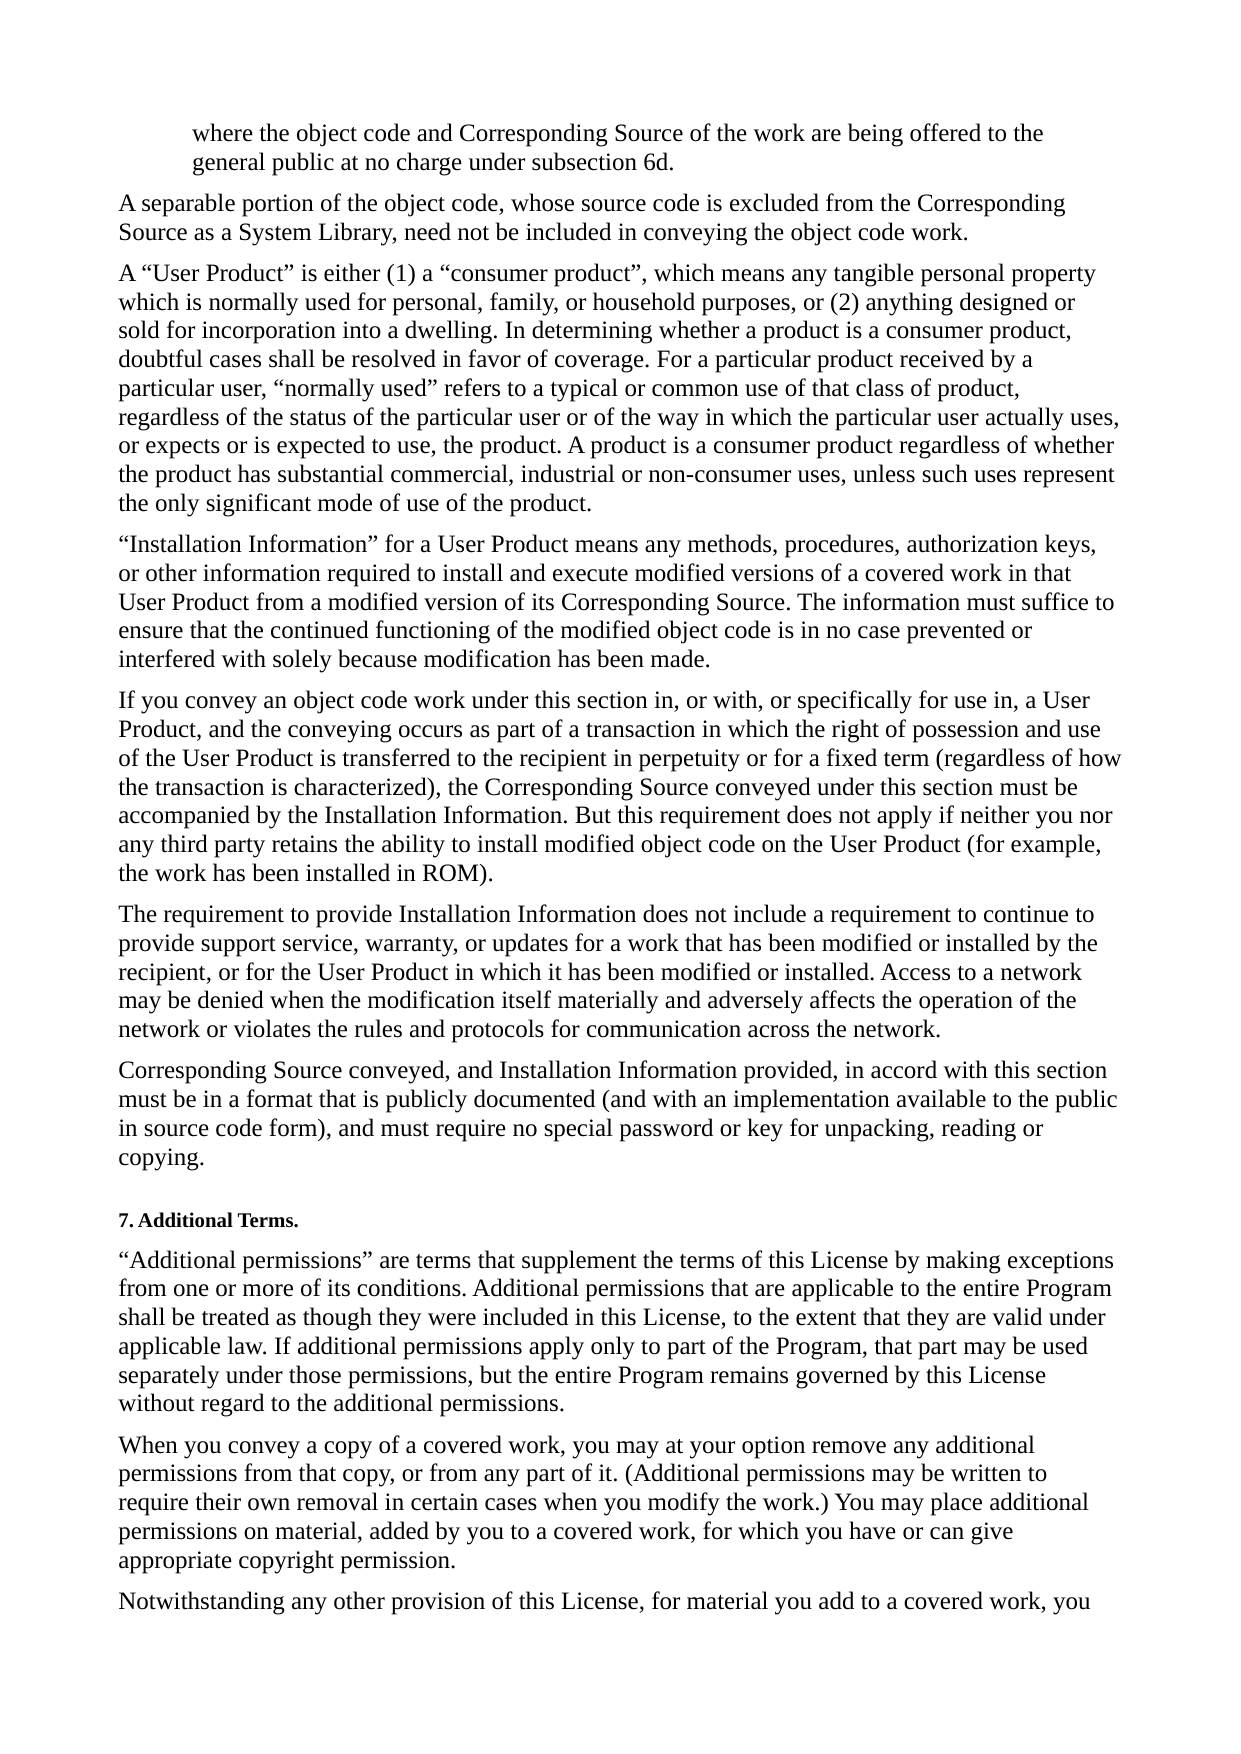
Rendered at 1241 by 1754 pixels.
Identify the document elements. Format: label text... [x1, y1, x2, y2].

text When you convey a copy of a covered work, you may at your option remove any additional permissions from that copy, or from any part of it. (Additional permissions may be written to require their own removal in certain cases when you modify the work.) You may place additional permissions on material, added by you to a covered work, for which you have or can give appropriate copyright permission. [118, 1430, 1122, 1573]
text The requirement to provide Installation Information does not include a requirement to continue to provide support service, warranty, or updates for a work that has been modified or installed by the recipient, or for the User Product in which it has been modified or installed. Access to a network may be denied when the modification itself materially and adversely affects the operation of the network or violates the rules and protocols for communication across the network. [118, 899, 1122, 1043]
list where the object code and Corresponding Source of the work are being offered to the general public at no charge under subsection 6d. [162, 118, 1122, 176]
text Corresponding Source conveyed, and Installation Information provided, in accord with this section must be in a format that is publicly documented (and with an implementation available to the public in source code form), and must require no special password or key for unpacking, reading or copying. [118, 1056, 1122, 1171]
text “Additional permissions” are terms that supplement the terms of this License by making exceptions from one or more of its conditions. Additional permissions that are applicable to the entire Program shall be treated as though they were included in this License, to the extent that they are valid under applicable law. If additional permissions apply only to part of the Program, that part may be used separately under those permissions, but the entire Program remains governed by this License without regard to the additional permissions. [118, 1245, 1122, 1417]
text A “User Product” is either (1) a “consumer product”, which means any tangible personal property which is normally used for personal, family, or household purposes, or (2) anything designed or sold for incorporation into a dwelling. In determining whether a product is a consumer product, doubtful cases shall be resolved in favor of coverage. For a particular product received by a particular user, “normally used” refers to a typical or common use of that class of product, regardless of the status of the particular user or of the way in which the particular user actually uses, or expects or is expected to use, the product. A product is a consumer product regardless of whether the product has substantial commercial, industrial or non-consumer uses, unless such uses represent the only significant mode of use of the product. [118, 258, 1122, 517]
text A separable portion of the object code, whose source code is excluded from the Corresponding Source as a System Library, need not be included in conveying the object code work. [118, 188, 1122, 246]
text If you convey an object code work under this section in, or with, or specifically for use in, a User Product, and the conveying occurs as part of a transaction in which the right of possession and use of the User Product is transferred to the recipient in perpetuity or for a fixed term (regardless of how the transaction is characterized), the Corresponding Source conveyed under this section must be accompanied by the Installation Information. But this requirement does not apply if neither you nor any third party retains the ability to install modified object code on the User Product (for example, the work has been installed in ROM). [118, 686, 1122, 887]
text “Installation Information” for a User Product means any methods, procedures, authorization keys, or other information required to install and execute modified versions of a covered work in that User Product from a modified version of its Corresponding Source. The information must suffice to ensure that the continued functioning of the modified object code is in no case prevented or interfered with solely because modification has been made. [118, 529, 1122, 673]
subtitle 7. Additional Terms. [118, 1208, 1122, 1232]
text Notwithstanding any other provision of this License, for material you add to a covered work, you [118, 1586, 1122, 1615]
